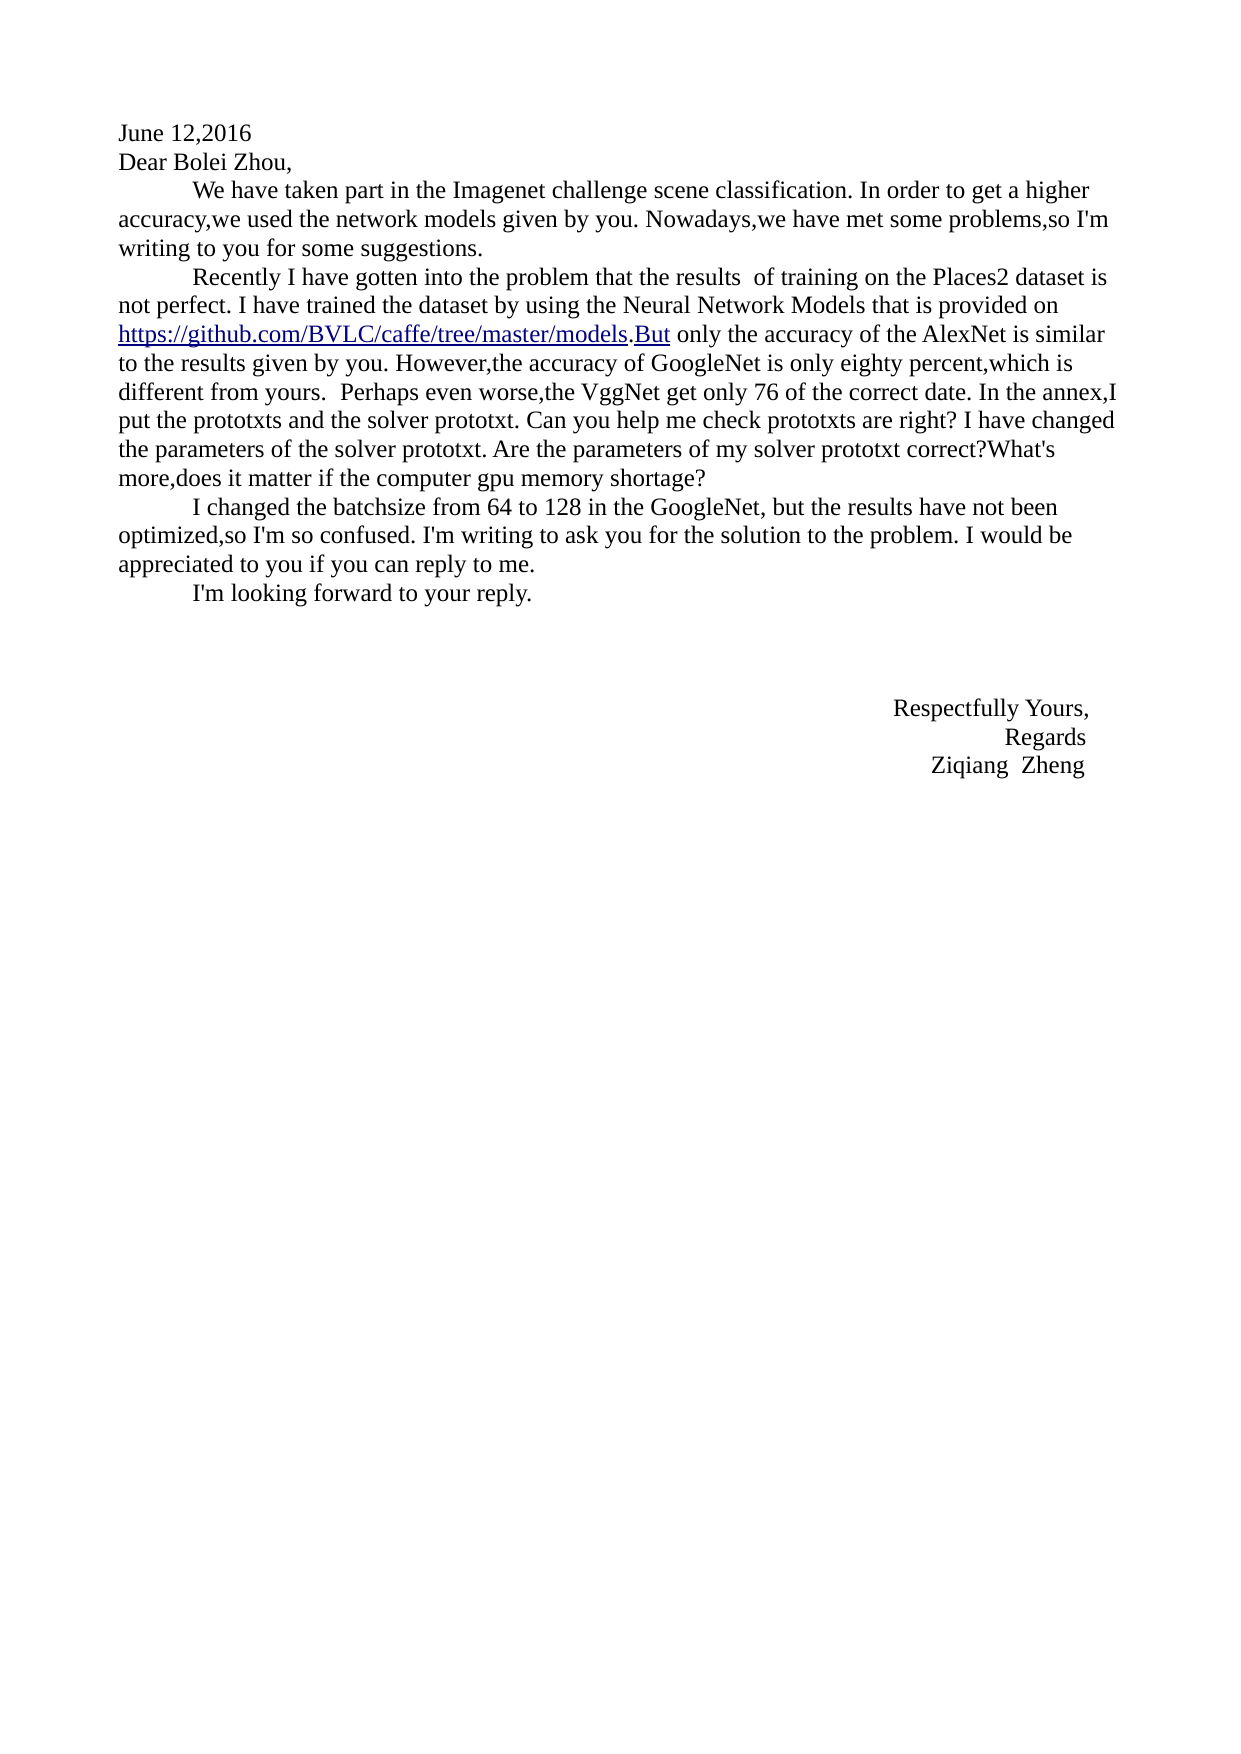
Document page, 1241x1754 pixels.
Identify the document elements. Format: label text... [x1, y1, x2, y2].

text Dear Bolei Zhou, [118, 147, 1122, 176]
text I'm looking forward to your reply. [118, 578, 1122, 607]
text Respectfully Yours, [118, 693, 1122, 722]
text We have taken part in the Imagenet challenge scene classification. In order to get a higher accuracy,we used the network models given by you. Nowadays,we have met some problems,so I'm writing to you for some suggestions. [118, 176, 1122, 262]
text Ziqiang Zheng [118, 751, 1122, 779]
text I changed the batchsize from 64 to 128 in the GoogleNet, but the results have not been optimized,so I'm so confused. I'm writing to ask you for the solution to the problem. I would be appreciated to you if you can reply to me. [118, 492, 1122, 578]
text Regards [118, 722, 1122, 751]
text June 12,2016 [118, 118, 1122, 147]
text Recently I have gotten into the problem that the results of training on the Places2 dataset is not perfect. I have trained the dataset by using the Neural Network Models that is provided on https://github.com/BVLC/caffe/tree/master/models.But only the accuracy of the AlexNet is similar to the results given by you. However,the accuracy of GoogleNet is only eighty percent,which is different from yours. Perhaps even worse,the VggNet get only 76 of the correct date. In the annex,I put the prototxts and the solver prototxt. Can you help me check prototxts are right? I have changed the parameters of the solver prototxt. Are the parameters of my solver prototxt correct?What's more,does it matter if the computer gpu memory shortage? [118, 262, 1122, 492]
